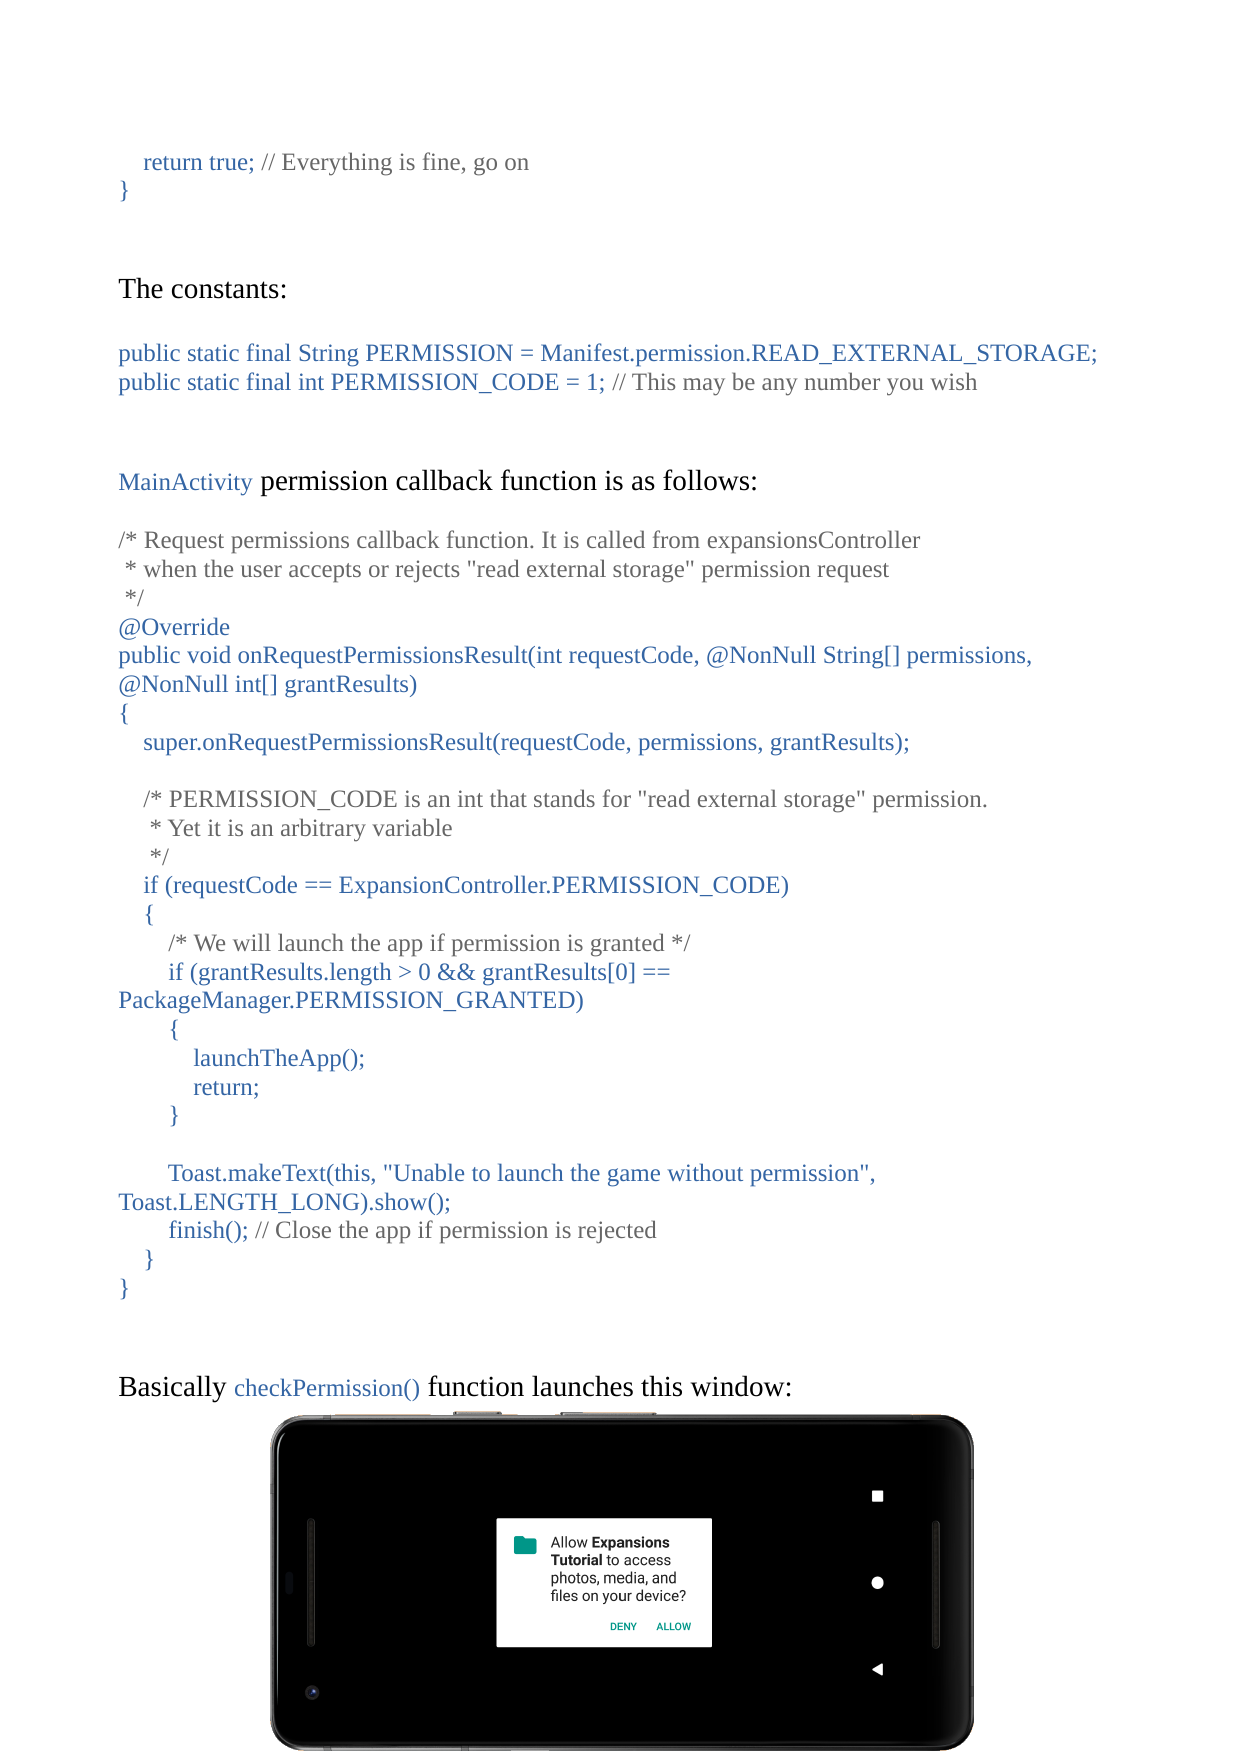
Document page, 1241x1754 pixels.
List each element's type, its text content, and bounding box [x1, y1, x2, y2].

text The constants: [118, 271, 1122, 305]
text public static final String PERMISSION = Manifest.permission.READ_EXTERNAL_STORAGE; public static final int PERMISSION_CODE = 1; // This may be any number you wish [118, 338, 1122, 396]
text return true; // Everything is fine, go on } [118, 118, 1122, 204]
picture [266, 1410, 974, 1754]
text MainActivity permission callback function is as follows: [118, 463, 1122, 497]
text Basically checkPermission() function launches this window: [118, 1369, 1122, 1402]
text /* Request permissions callback function. It is called from expansionsController * when the user accepts or rejects "read external storage" permission request */ @Override public void onRequestPermissionsResult(int requestCode, @NonNull String[] permissions, @NonNull int[] grantResults) { super.onRequestPermissionsResult(requestCode, permissions, grantResults); /* PERMISSION_CODE is an int that stands for "read external storage" permission. * Yet it is an arbitrary variable */ if (requestCode == ExpansionController.PERMISSION_CODE) { /* We will launch the app if permission is granted */ if (grantResults.length > 0 && grantResults[0] == PackageManager.PERMISSION_GRANTED) { launchTheApp(); return; } Toast.makeText(this, "Unable to launch the game without permission", Toast.LENGTH_LONG).show(); finish(); // Close the app if permission is rejected } } [118, 525, 1122, 1302]
